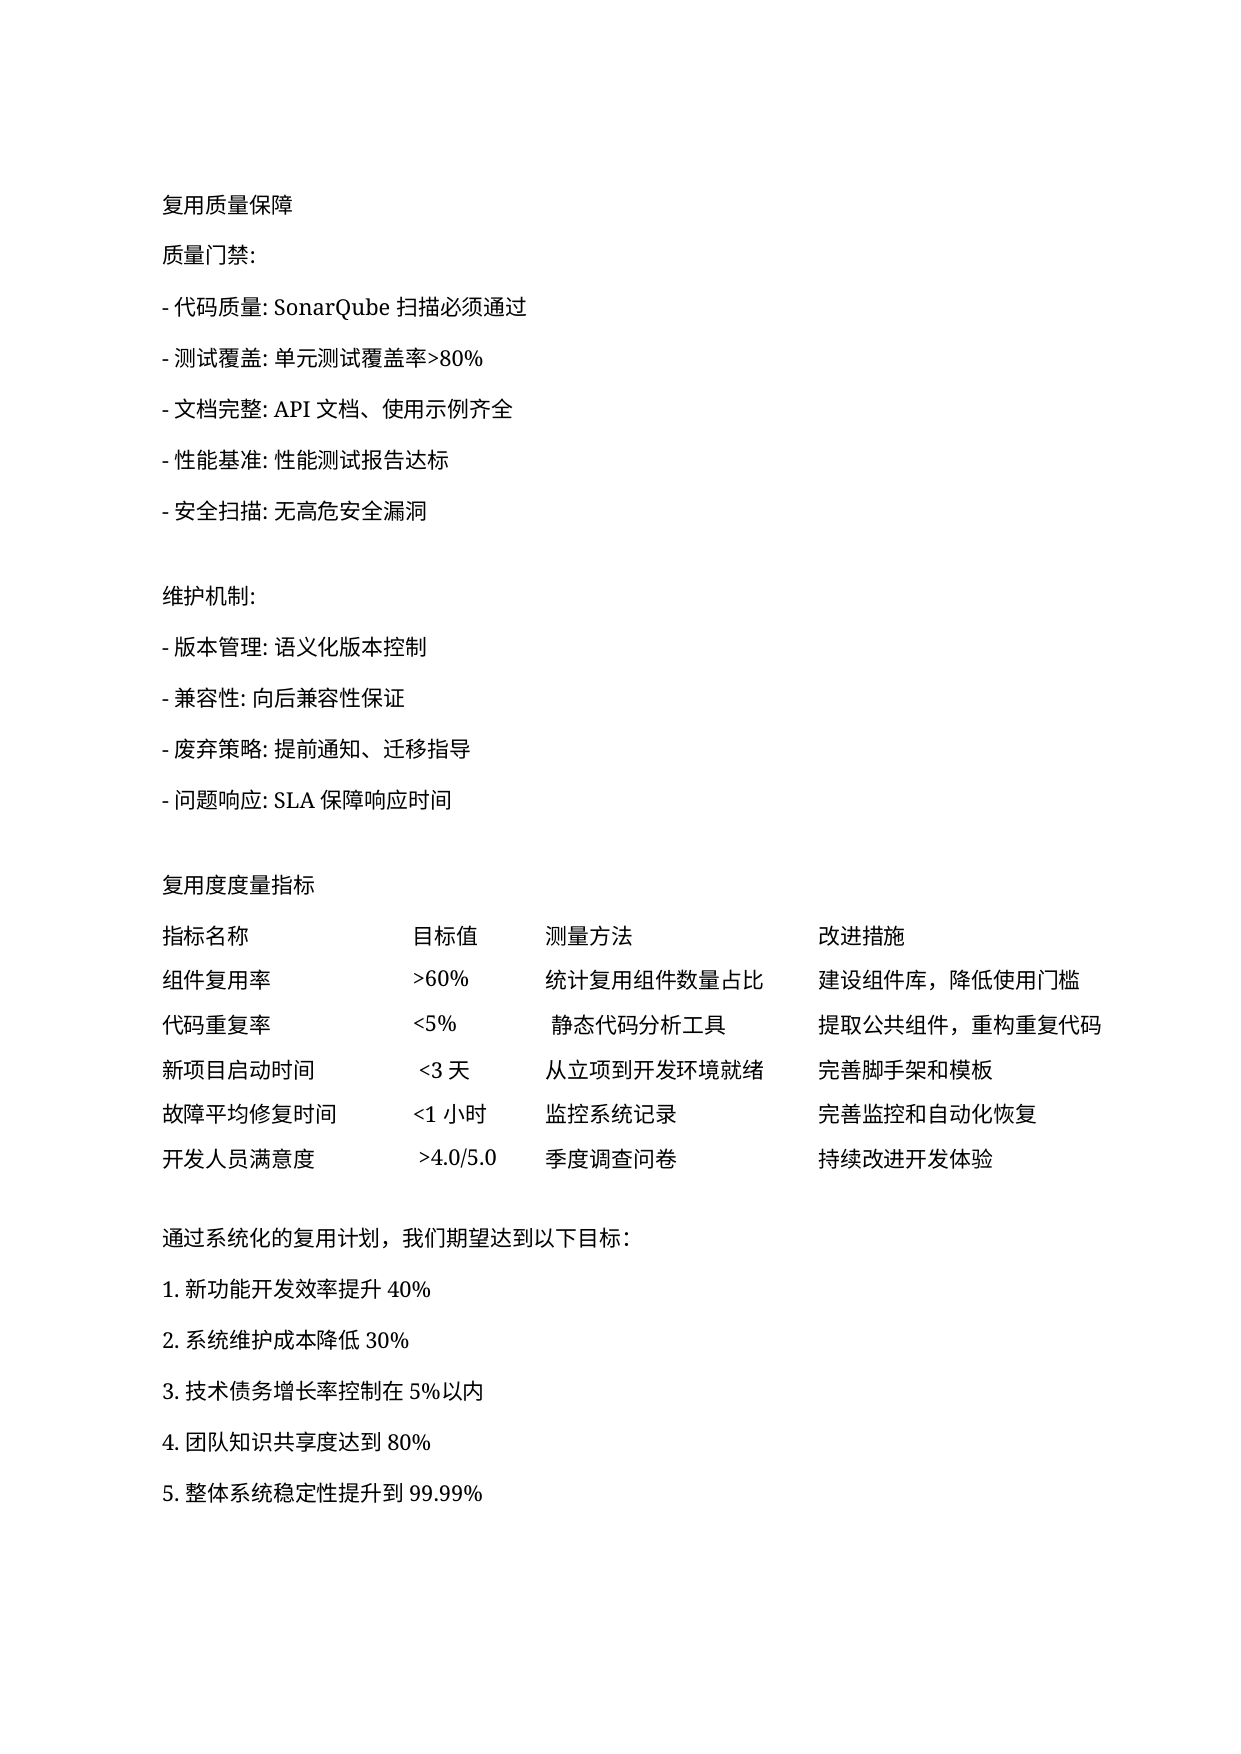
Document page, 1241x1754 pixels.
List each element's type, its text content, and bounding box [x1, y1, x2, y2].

text 复用度度量指标 [118, 868, 1122, 900]
text 3. 技术债务增长率控制在 5%以内 [118, 1374, 1122, 1405]
text 复用质量保障 [118, 188, 1122, 219]
table_header 目标值 [369, 913, 502, 957]
text - 性能基准: 性能测试报告达标 [118, 443, 1122, 474]
table_cell 提取公共组件，重构重复代码 [774, 1002, 1122, 1046]
text - 测试覆盖: 单元测试覆盖率>80% [118, 341, 1122, 372]
table_cell 静态代码分析工具 [502, 1002, 774, 1046]
text - 安全扫描: 无高危安全漏洞 [118, 494, 1122, 525]
text - 代码质量: SonarQube 扫描必须通过 [118, 289, 1122, 321]
table_cell >60% [369, 957, 502, 1002]
table_header 改进措施 [774, 913, 1122, 957]
text - 兼容性: 向后兼容性保证 [118, 681, 1122, 713]
table_cell 代码重复率 [118, 1002, 369, 1046]
table_cell 故障平均修复时间 [118, 1091, 369, 1136]
text 通过系统化的复用计划，我们期望达到以下目标： [118, 1221, 1122, 1252]
text 维护机制: [118, 579, 1122, 611]
table_cell 建设组件库，降低使用门槛 [774, 957, 1122, 1002]
table_cell 季度调查问卷 [502, 1136, 774, 1180]
table_header 指标名称 [118, 913, 369, 957]
table_cell 新项目启动时间 [118, 1046, 369, 1091]
table_cell 持续改进开发体验 [774, 1136, 1122, 1180]
text - 版本管理: 语义化版本控制 [118, 630, 1122, 662]
text 1. 新功能开发效率提升 40% [118, 1272, 1122, 1303]
table_cell 组件复用率 [118, 957, 369, 1002]
text 质量门禁: [118, 238, 1122, 270]
table_cell 完善监控和自动化恢复 [774, 1091, 1122, 1136]
text 2. 系统维护成本降低 30% [118, 1323, 1122, 1354]
table_cell <3 天 [369, 1046, 502, 1091]
table_cell 开发人员满意度 [118, 1136, 369, 1180]
text 5. 整体系统稳定性提升到 99.99% [118, 1476, 1122, 1507]
text - 文档完整: API 文档、使用示例齐全 [118, 392, 1122, 423]
table_cell 完善脚手架和模板 [774, 1046, 1122, 1091]
table_header 测量方法 [502, 913, 774, 957]
table_cell >4.0/5.0 [369, 1136, 502, 1180]
text - 问题响应: SLA 保障响应时间 [118, 783, 1122, 815]
table_cell 从立项到开发环境就绪 [502, 1046, 774, 1091]
table_cell <1 小时 [369, 1091, 502, 1136]
table_cell 统计复用组件数量占比 [502, 957, 774, 1002]
text - 废弃策略: 提前通知、迁移指导 [118, 732, 1122, 764]
table_cell 监控系统记录 [502, 1091, 774, 1136]
table_cell <5% [369, 1002, 502, 1046]
text 4. 团队知识共享度达到 80% [118, 1425, 1122, 1456]
